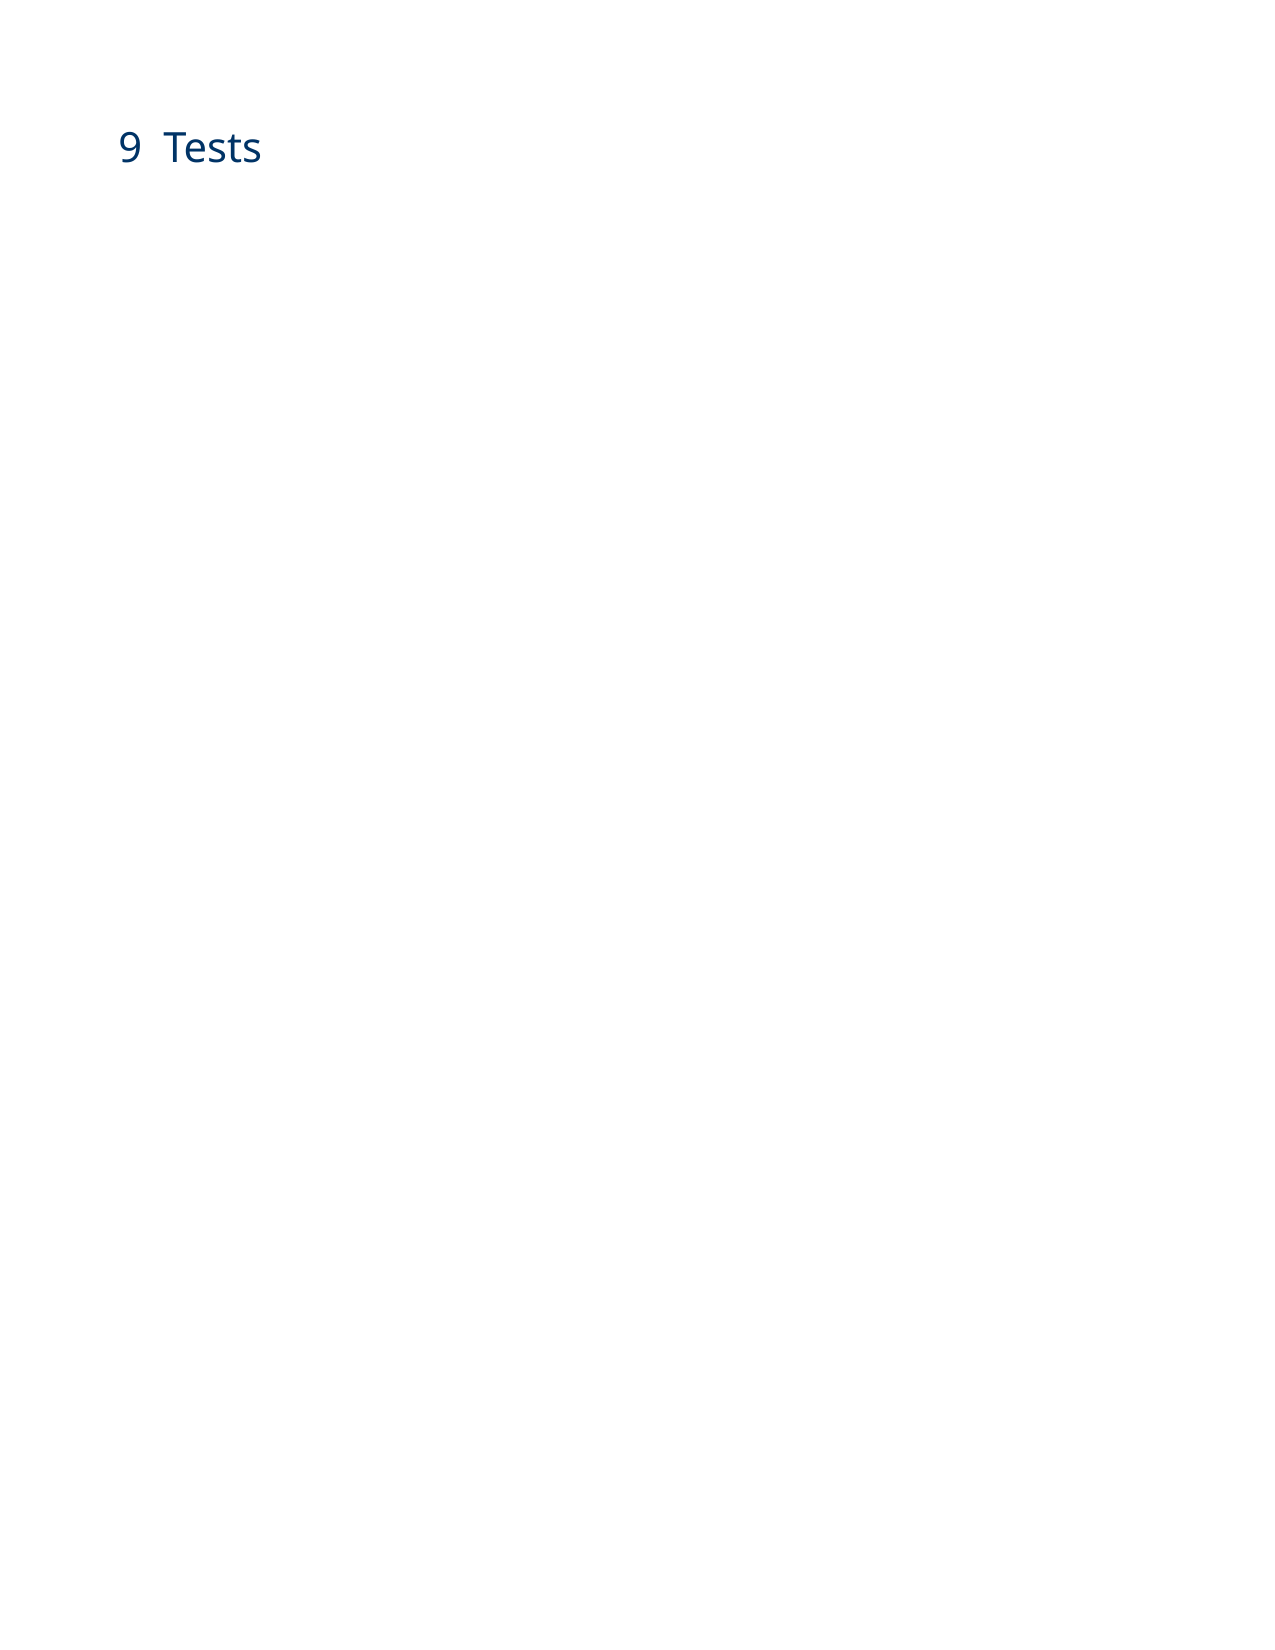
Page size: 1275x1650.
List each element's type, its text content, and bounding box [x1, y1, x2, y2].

subtitle Tests [118, 118, 1157, 175]
